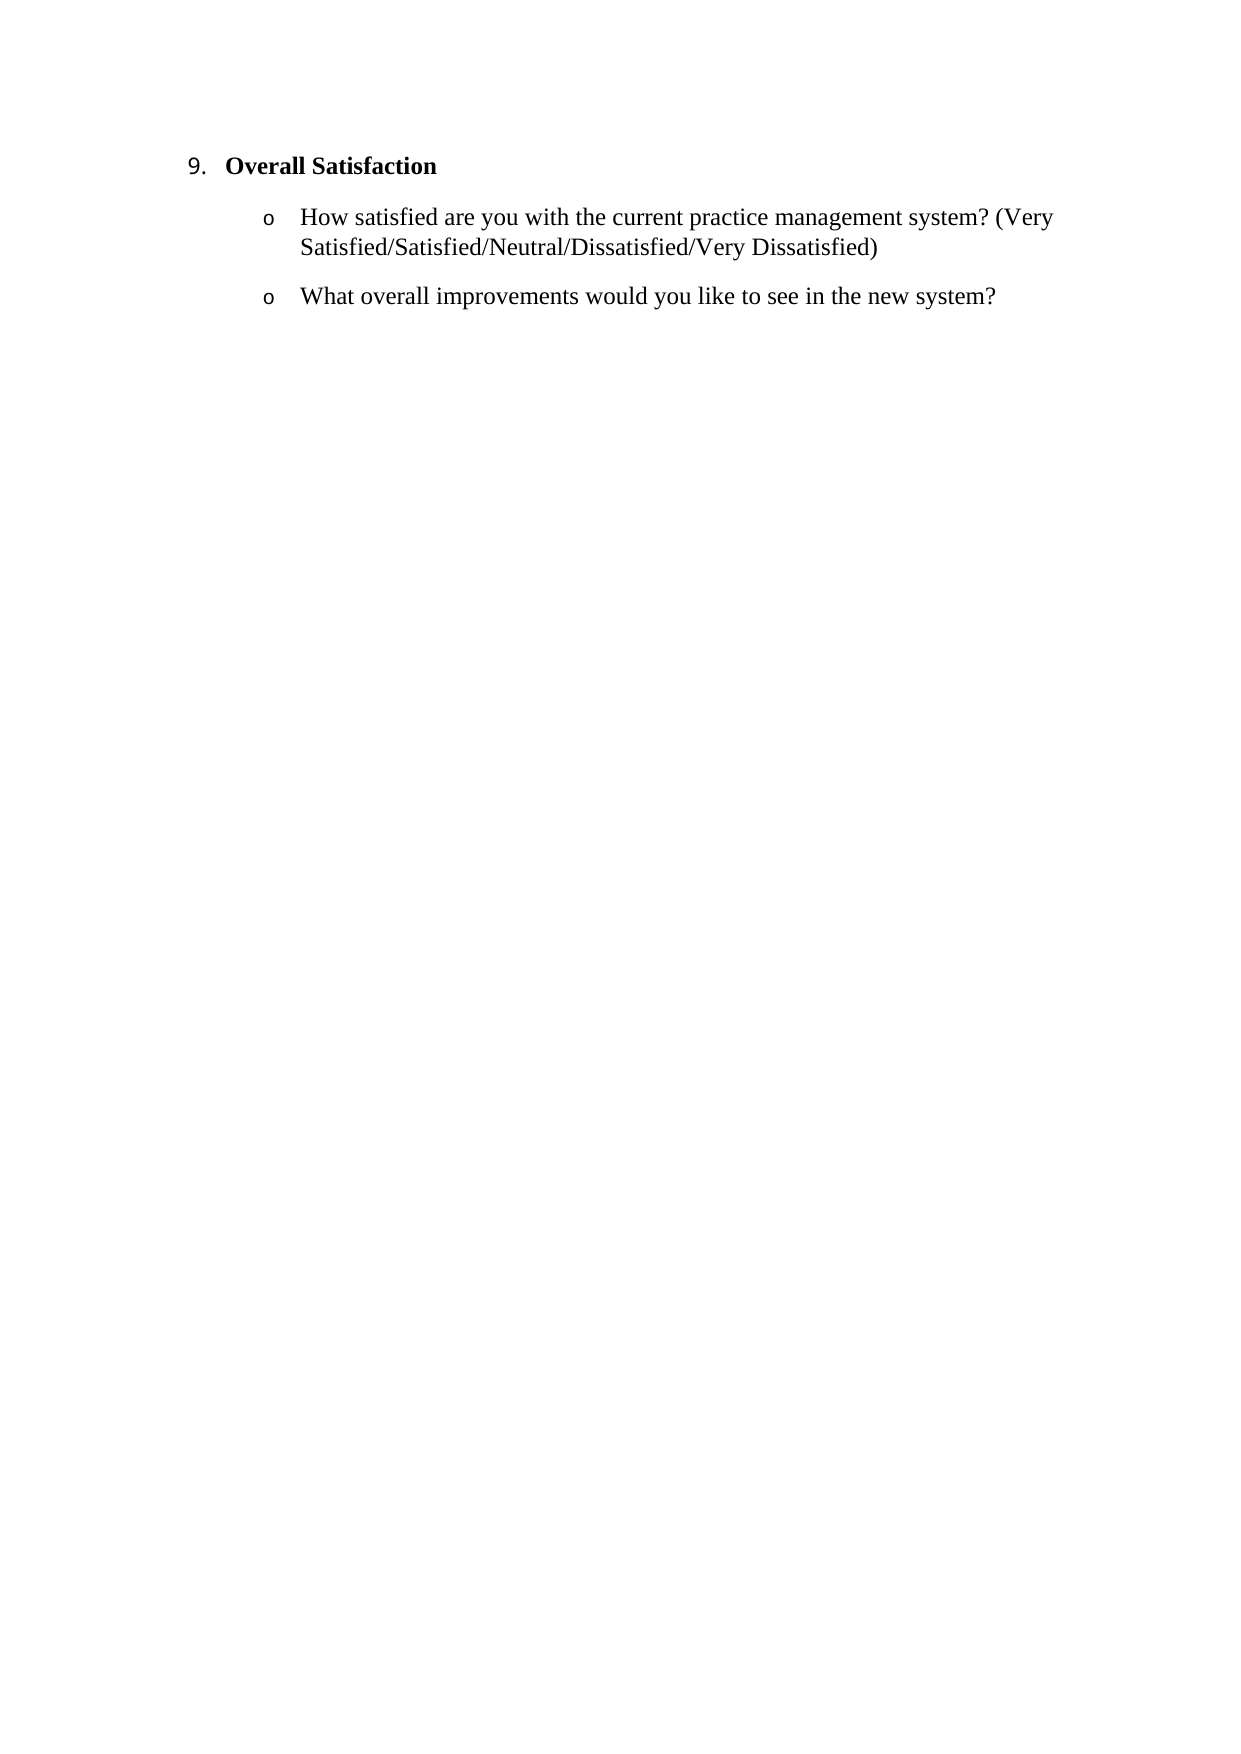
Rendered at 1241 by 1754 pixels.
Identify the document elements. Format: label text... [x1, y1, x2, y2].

list Overall Satisfaction [187, 150, 1090, 181]
list How satisfied are you with the current practice management system? (Very Satisfied/Satisfied/Neutral/Dissatisfied/Very Dissatisfied) [262, 202, 1090, 260]
list What overall improvements would you like to see in the new system? [262, 281, 1090, 311]
